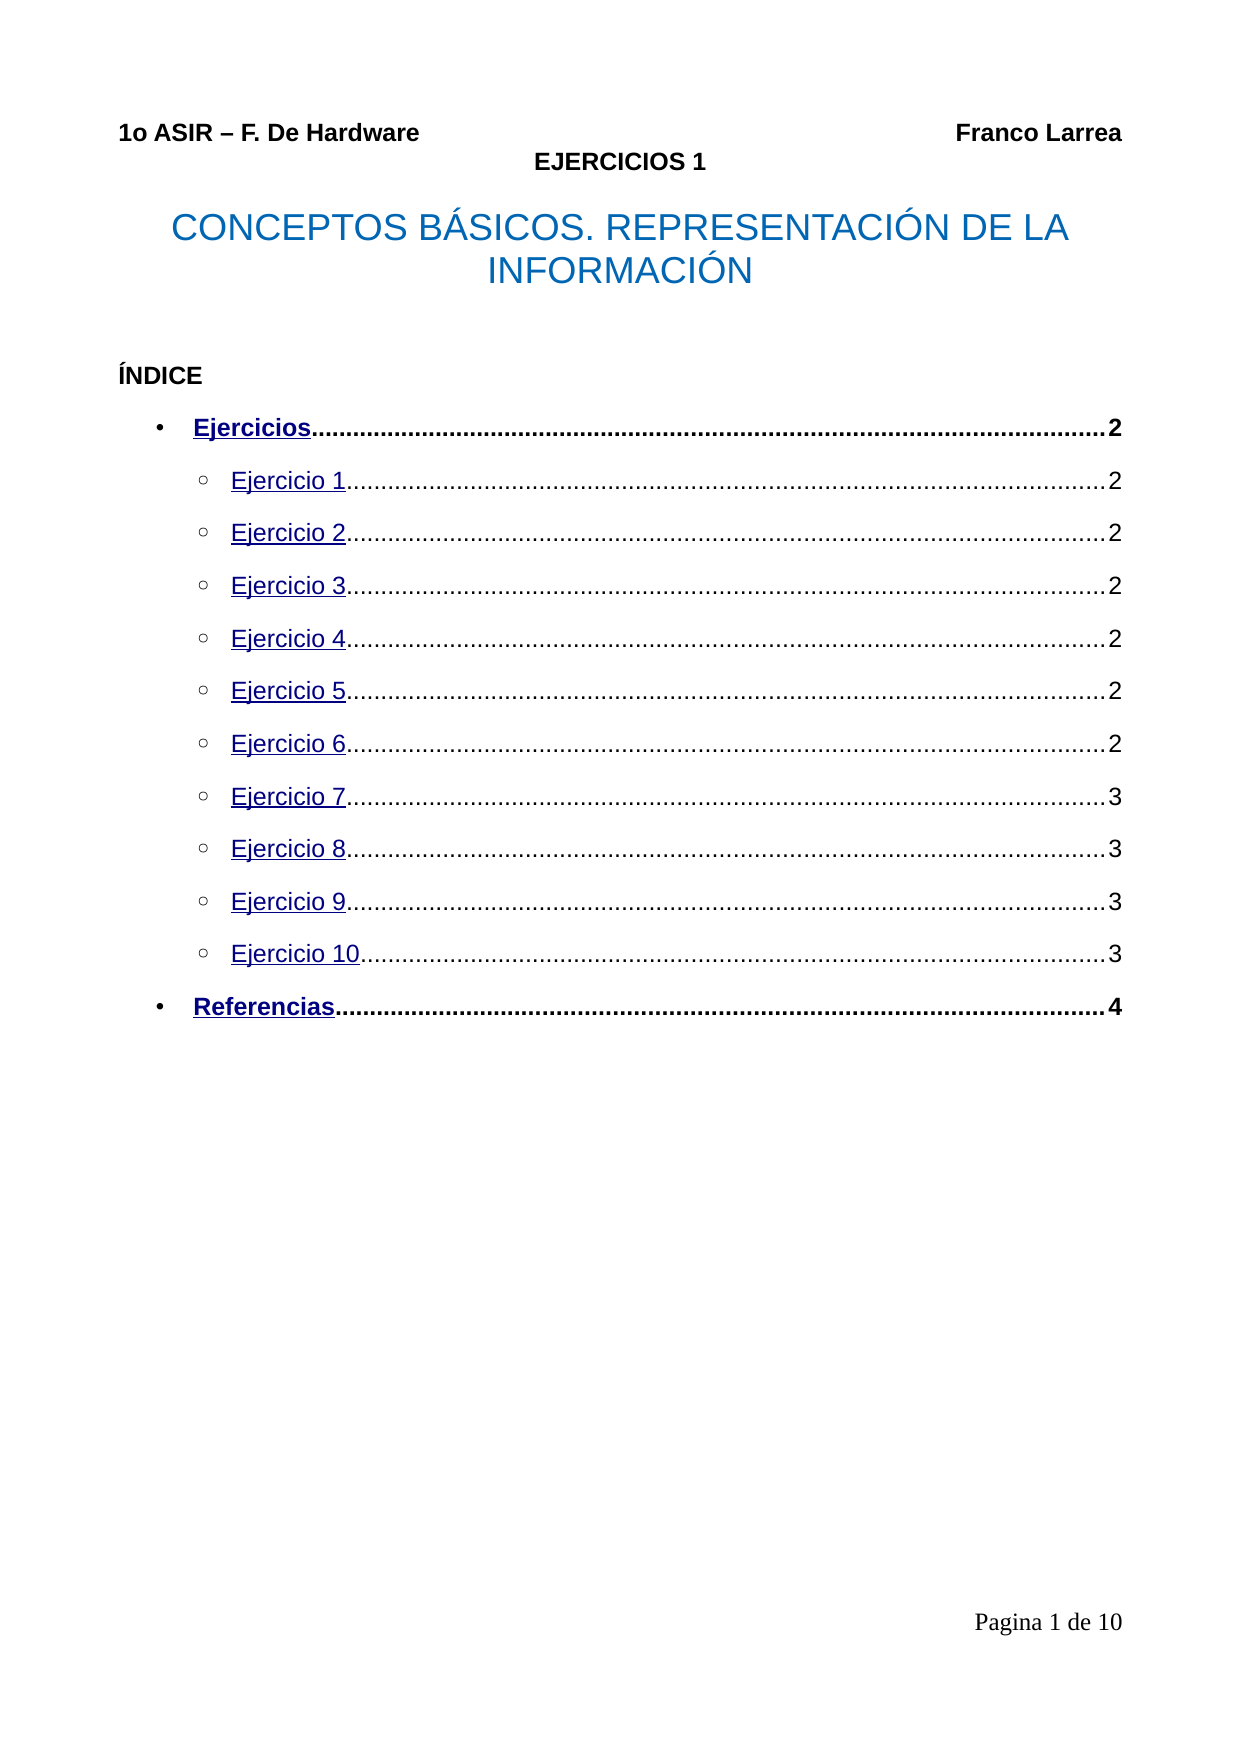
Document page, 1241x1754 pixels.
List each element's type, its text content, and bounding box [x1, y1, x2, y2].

text CONCEPTOS BÁSICOS. REPRESENTACIÓN DE LA INFORMACIÓN [118, 205, 1122, 291]
list Ejercicio 4 2 [193, 624, 1122, 652]
list Ejercicio 9 3 [193, 887, 1122, 916]
list Ejercicio 10 3 [193, 939, 1122, 968]
list Ejercicio 8 3 [193, 834, 1122, 863]
list Ejercicio 2 2 [193, 518, 1122, 547]
text ÍNDICE [118, 361, 1122, 389]
list Ejercicios 2 [156, 413, 1122, 442]
list Ejercicio 5 2 [193, 676, 1122, 705]
list Ejercicio 6 2 [193, 729, 1122, 758]
list Ejercicio 7 3 [193, 781, 1122, 810]
list Ejercicio 3 2 [193, 571, 1122, 600]
list Referencias 4 [156, 992, 1122, 1021]
list Ejercicio 1 2 [193, 466, 1122, 495]
